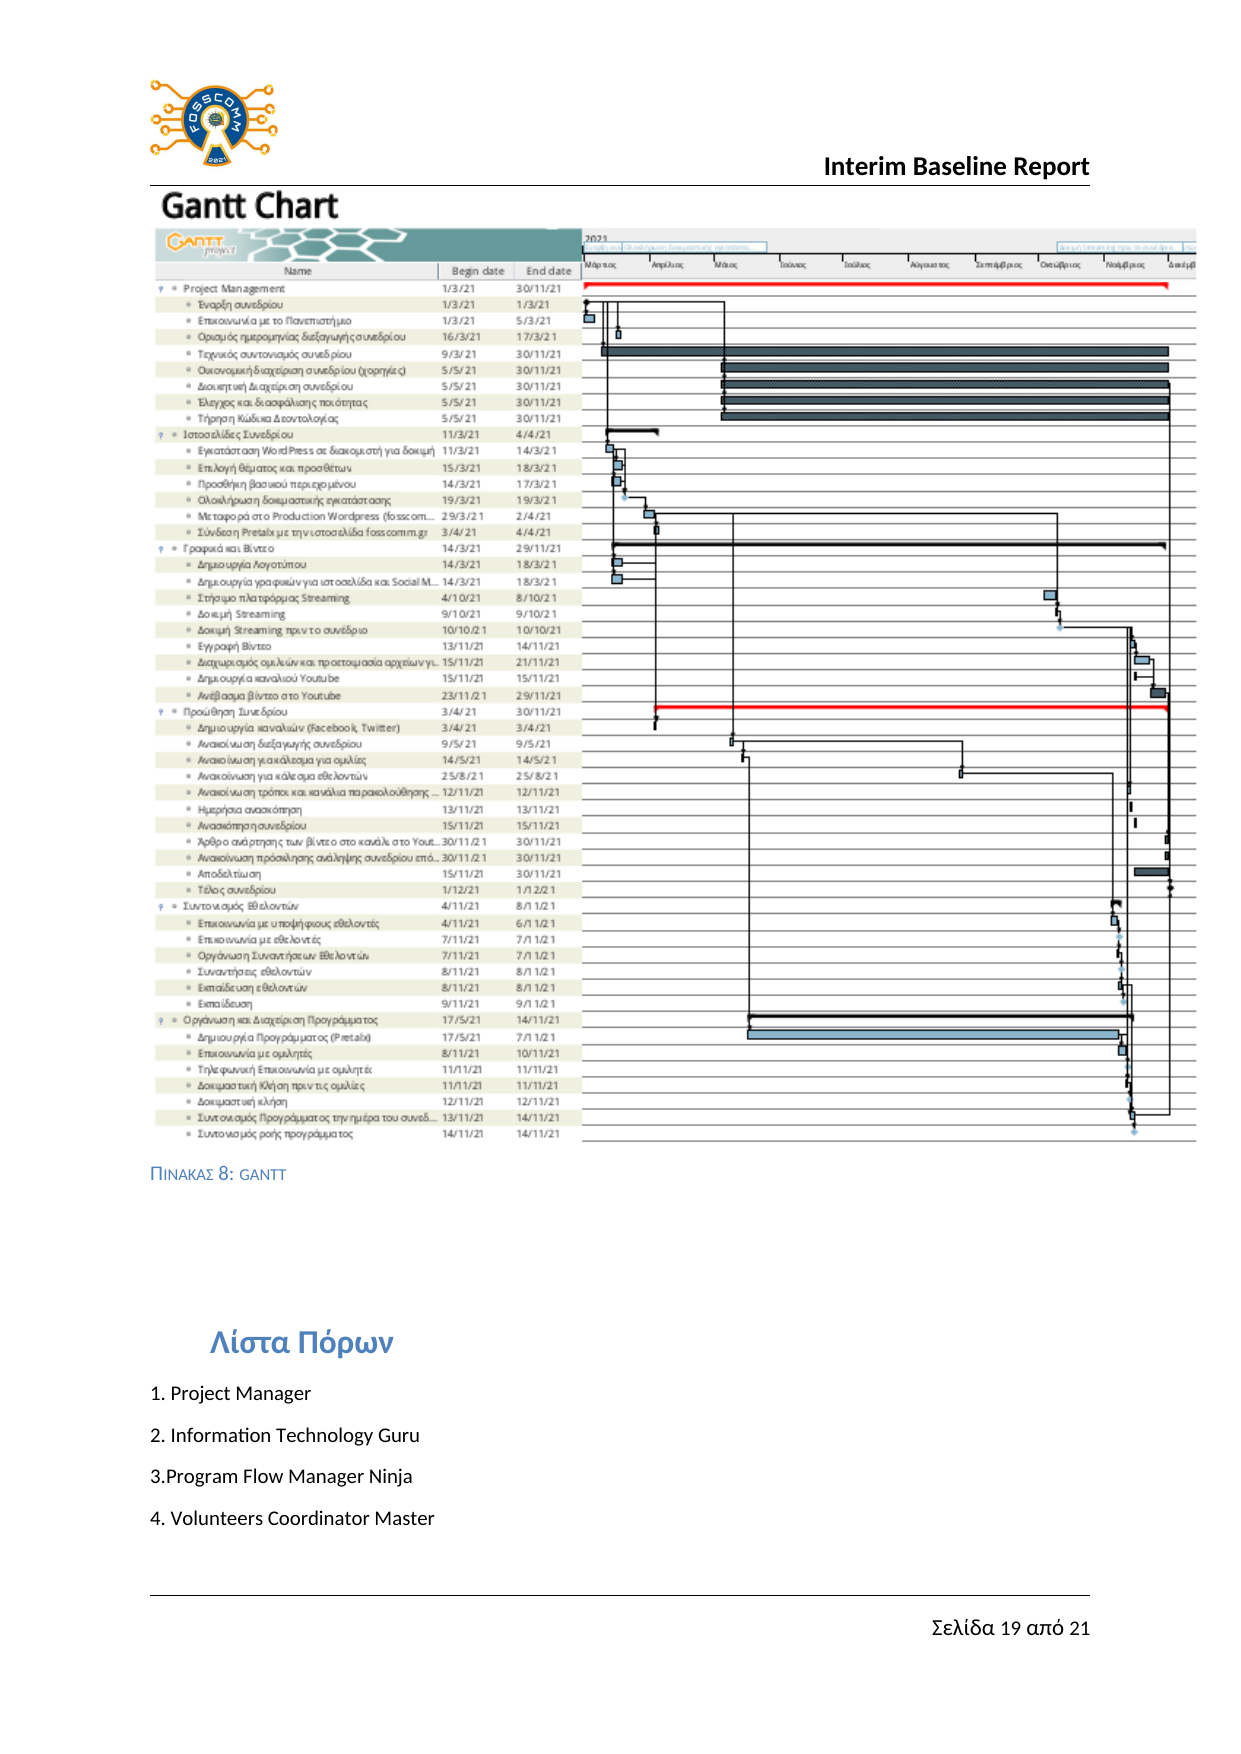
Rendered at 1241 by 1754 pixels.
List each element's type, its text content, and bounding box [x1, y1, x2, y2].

text 4. Volunteers Coordinator Master [150, 1505, 1090, 1531]
text 1. Project Manager [150, 1380, 1090, 1406]
text 2. Information Technology Guru [150, 1422, 1090, 1447]
text Λίστα Πόρων [210, 1321, 1090, 1362]
text Πίνακας 8: gantt [150, 1161, 1090, 1186]
picture [150, 186, 1197, 1145]
picture [150, 73, 278, 176]
text 3.Program Flow Manager Ninja [150, 1463, 1090, 1489]
